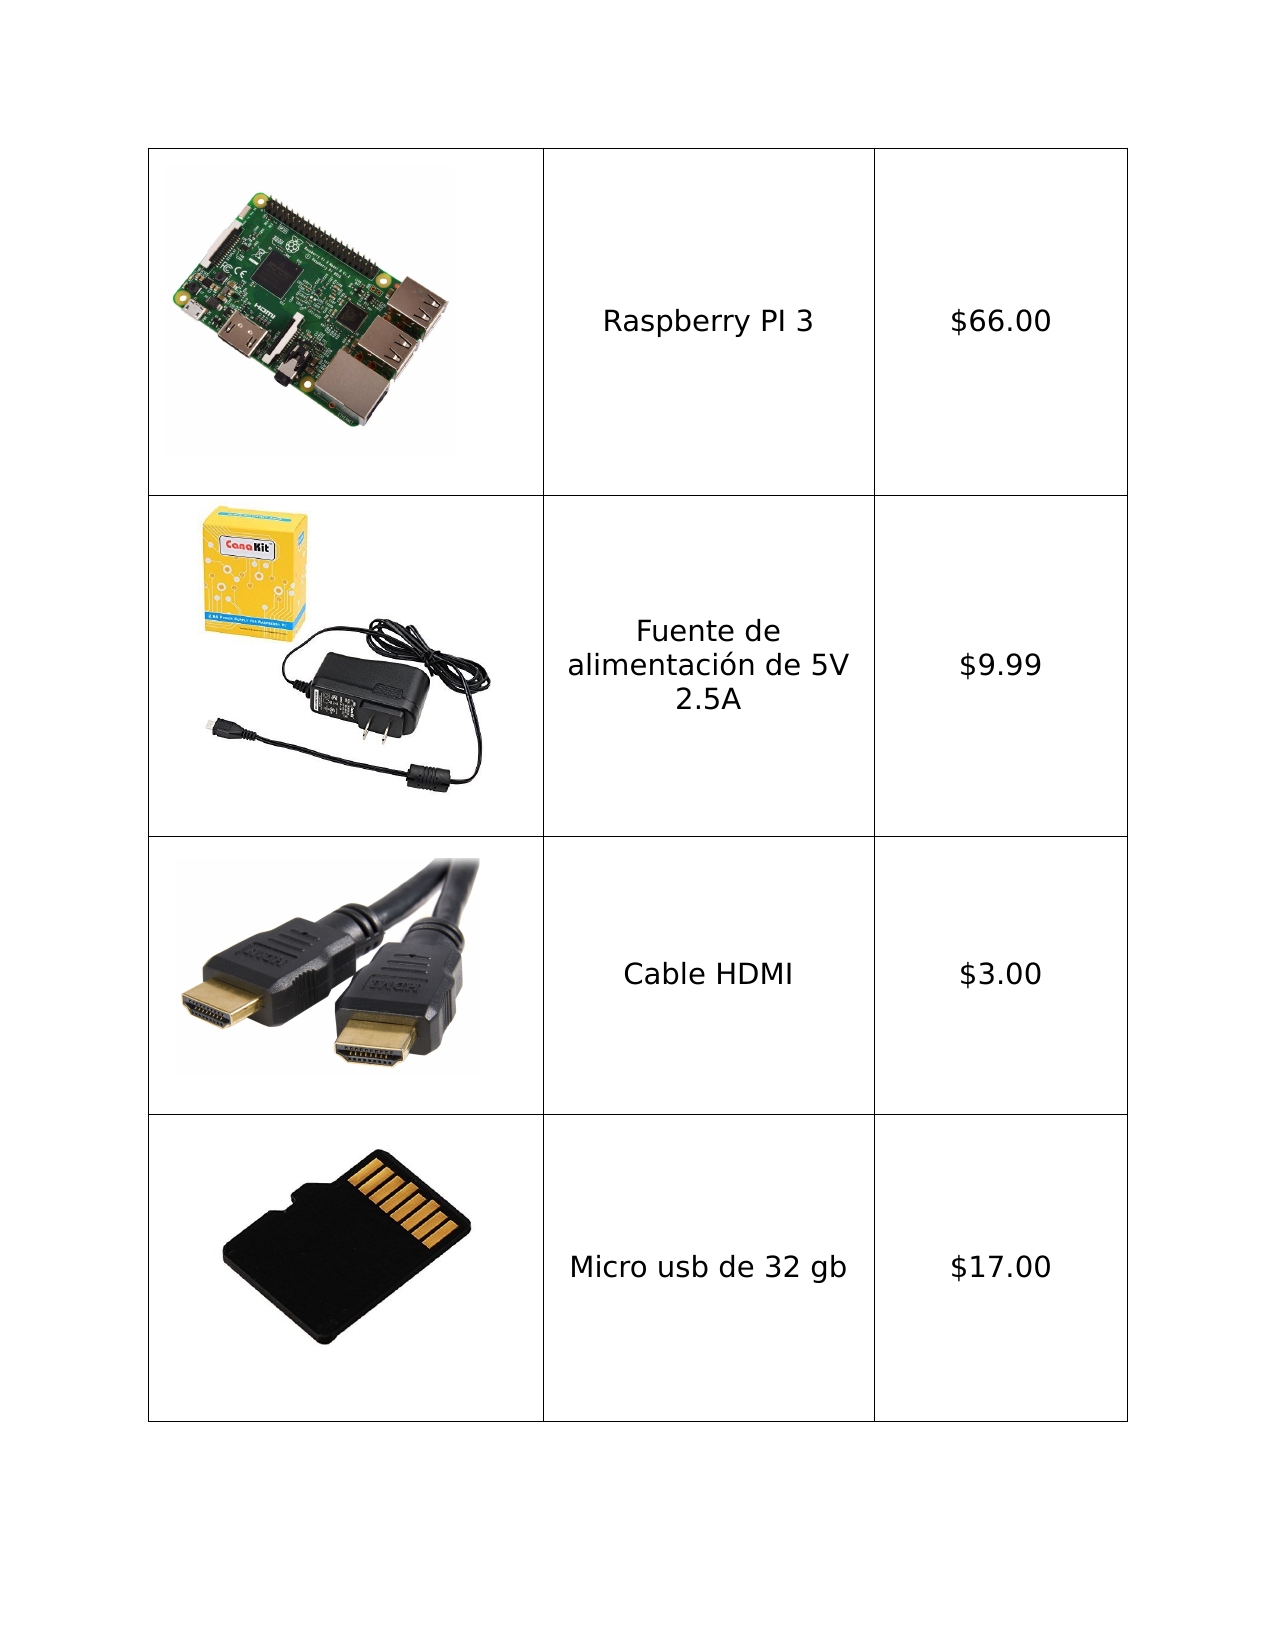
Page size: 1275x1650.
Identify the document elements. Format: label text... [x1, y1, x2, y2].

table_cell [149, 496, 543, 836]
table_cell Raspberry PI 3 [544, 149, 874, 495]
table_cell [149, 149, 543, 495]
table_cell $66.00 [875, 149, 1127, 495]
table_cell $9.99 [875, 496, 1127, 836]
picture [166, 166, 456, 456]
table_cell Micro usb de 32 gb [544, 1115, 874, 1421]
table_cell [149, 1115, 543, 1421]
table_cell Fuente de alimentación de 5V 2.5A [544, 496, 874, 836]
table_cell [149, 837, 543, 1113]
picture [214, 1119, 476, 1381]
table_cell Cable HDMI [544, 837, 874, 1113]
picture [197, 501, 493, 797]
table_cell $17.00 [875, 1115, 1127, 1421]
table_cell $3.00 [875, 837, 1127, 1113]
picture [176, 858, 480, 1074]
